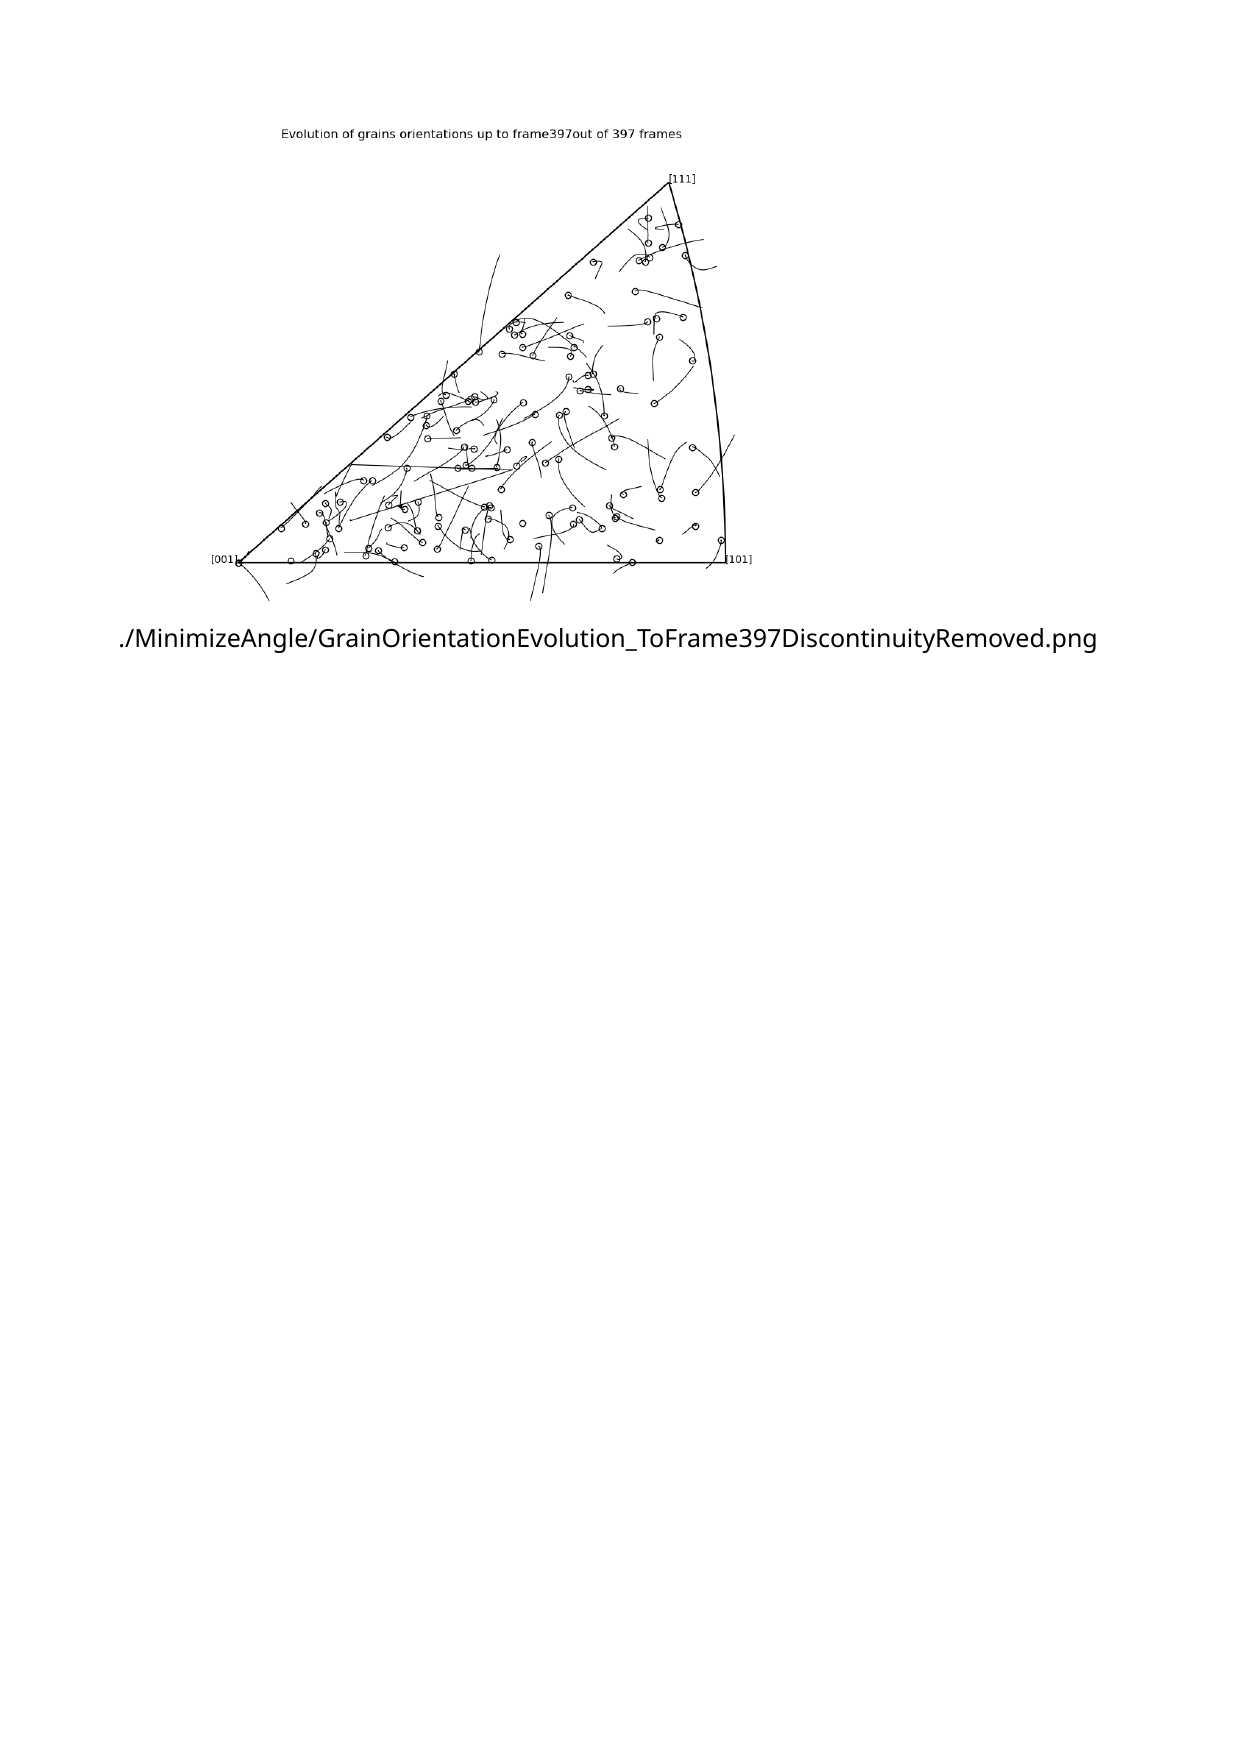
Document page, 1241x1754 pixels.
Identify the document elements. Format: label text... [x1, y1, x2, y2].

picture [192, 118, 765, 614]
text ./MinimizeAngle/GrainOrientationEvolution_ToFrame397DiscontinuityRemoved.png [118, 621, 1122, 655]
